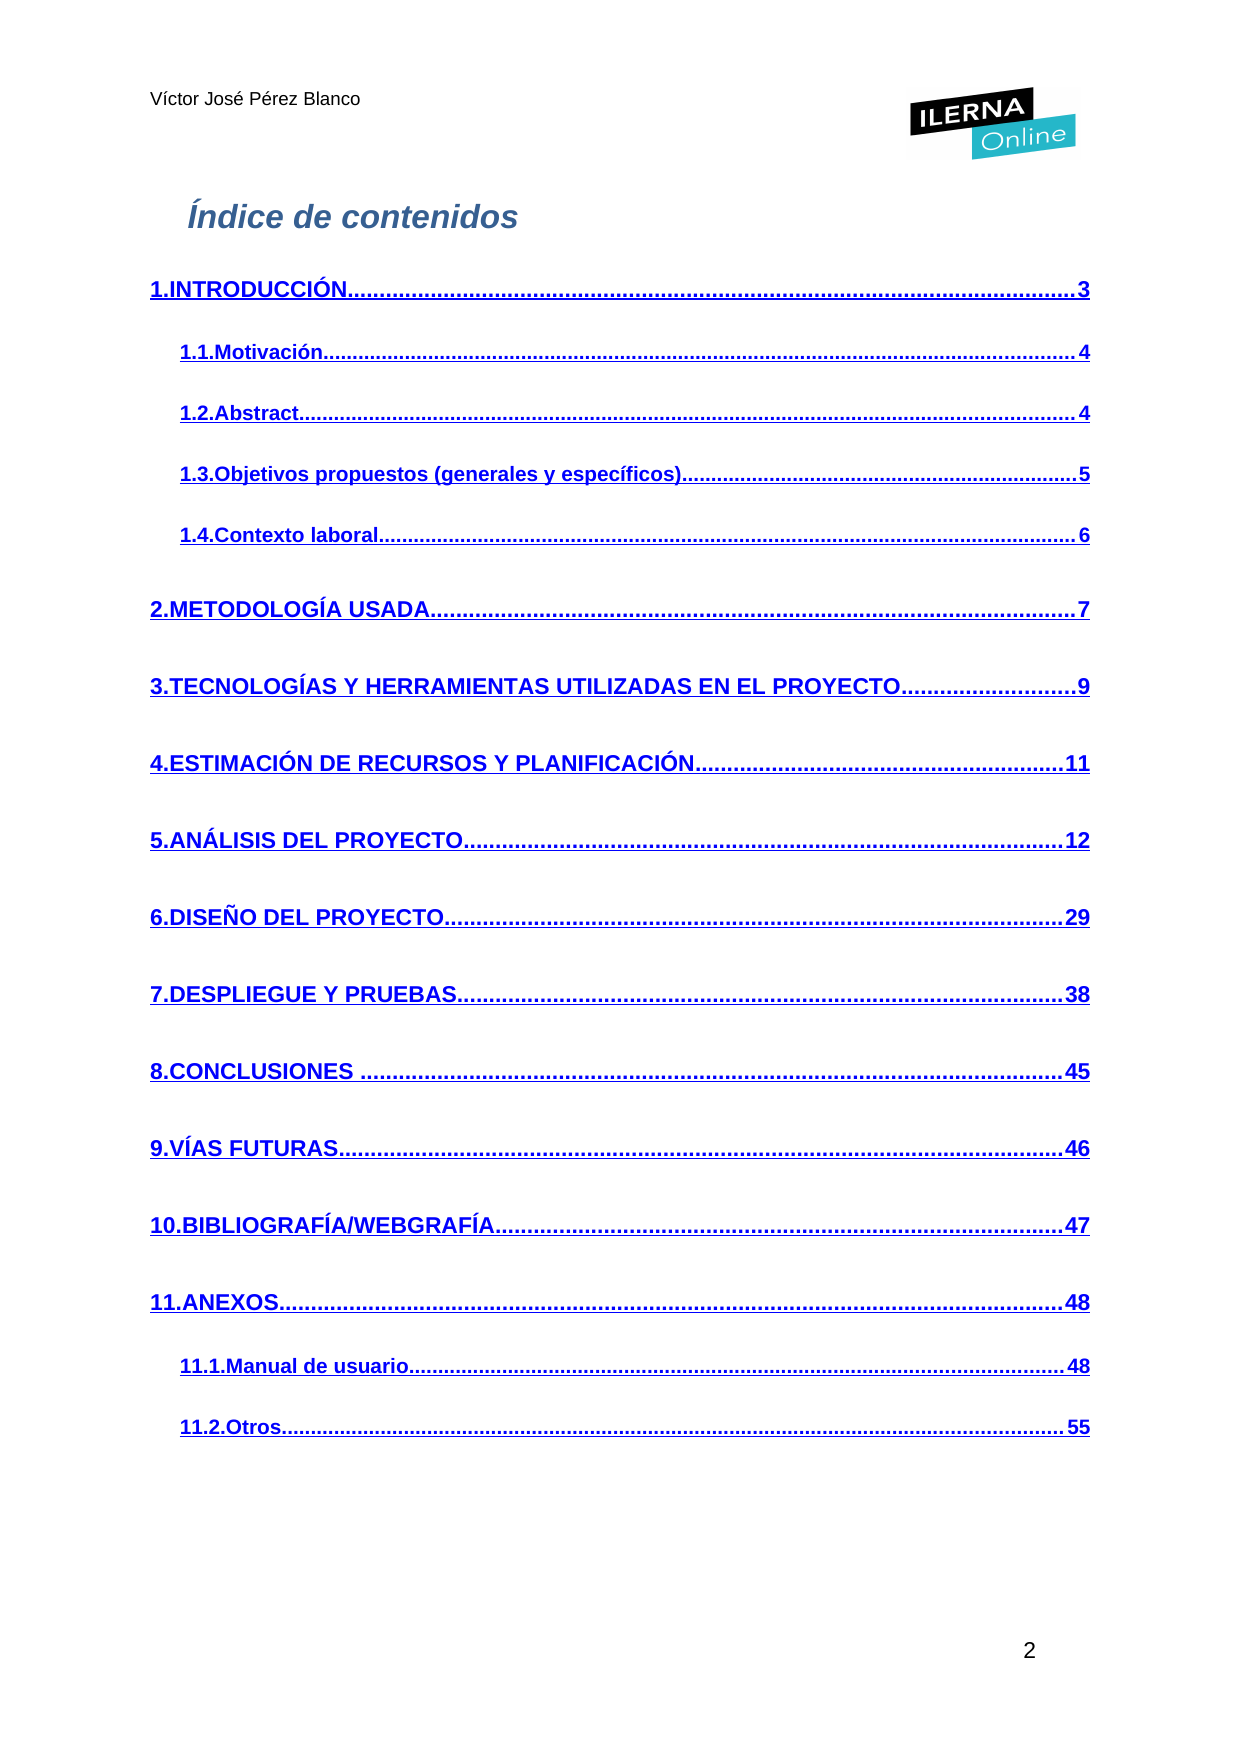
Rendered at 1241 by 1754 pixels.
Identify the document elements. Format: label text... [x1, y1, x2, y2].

text 1.2.Abstract 4 [179, 401, 1090, 422]
text 2.Metodología usada 7 [150, 596, 1090, 619]
text 3.Tecnologías y herramientas utilizadas en el proyecto 9 [150, 673, 1090, 696]
text 8.Conclusiones 45 [150, 1058, 1090, 1081]
text 6.Diseño del proyecto 29 [150, 904, 1090, 927]
text 11.1.Manual de usuario 48 [179, 1354, 1090, 1375]
picture [905, 87, 1082, 160]
text 1.1.Motivación 4 [179, 340, 1090, 361]
text 10.Bibliografía/Webgrafía 47 [150, 1212, 1090, 1235]
text 1.3.Objetivos propuestos (generales y específicos) 5 [179, 462, 1090, 483]
text 11.Anexos 48 [150, 1289, 1090, 1312]
text 11.2.Otros 55 [179, 1414, 1090, 1436]
text 7.Despliegue y pruebas 38 [150, 981, 1090, 1004]
text 5.Análisis del proyecto 12 [150, 827, 1090, 850]
text 1.Introducción 3 [150, 276, 1090, 298]
subtitle Índice de contenidos [187, 197, 1090, 236]
text 9.Vías futuras 46 [150, 1135, 1090, 1158]
text 1.4.Contexto laboral 6 [179, 523, 1090, 544]
text 4.Estimación de recursos y planificación 11 [150, 750, 1090, 773]
